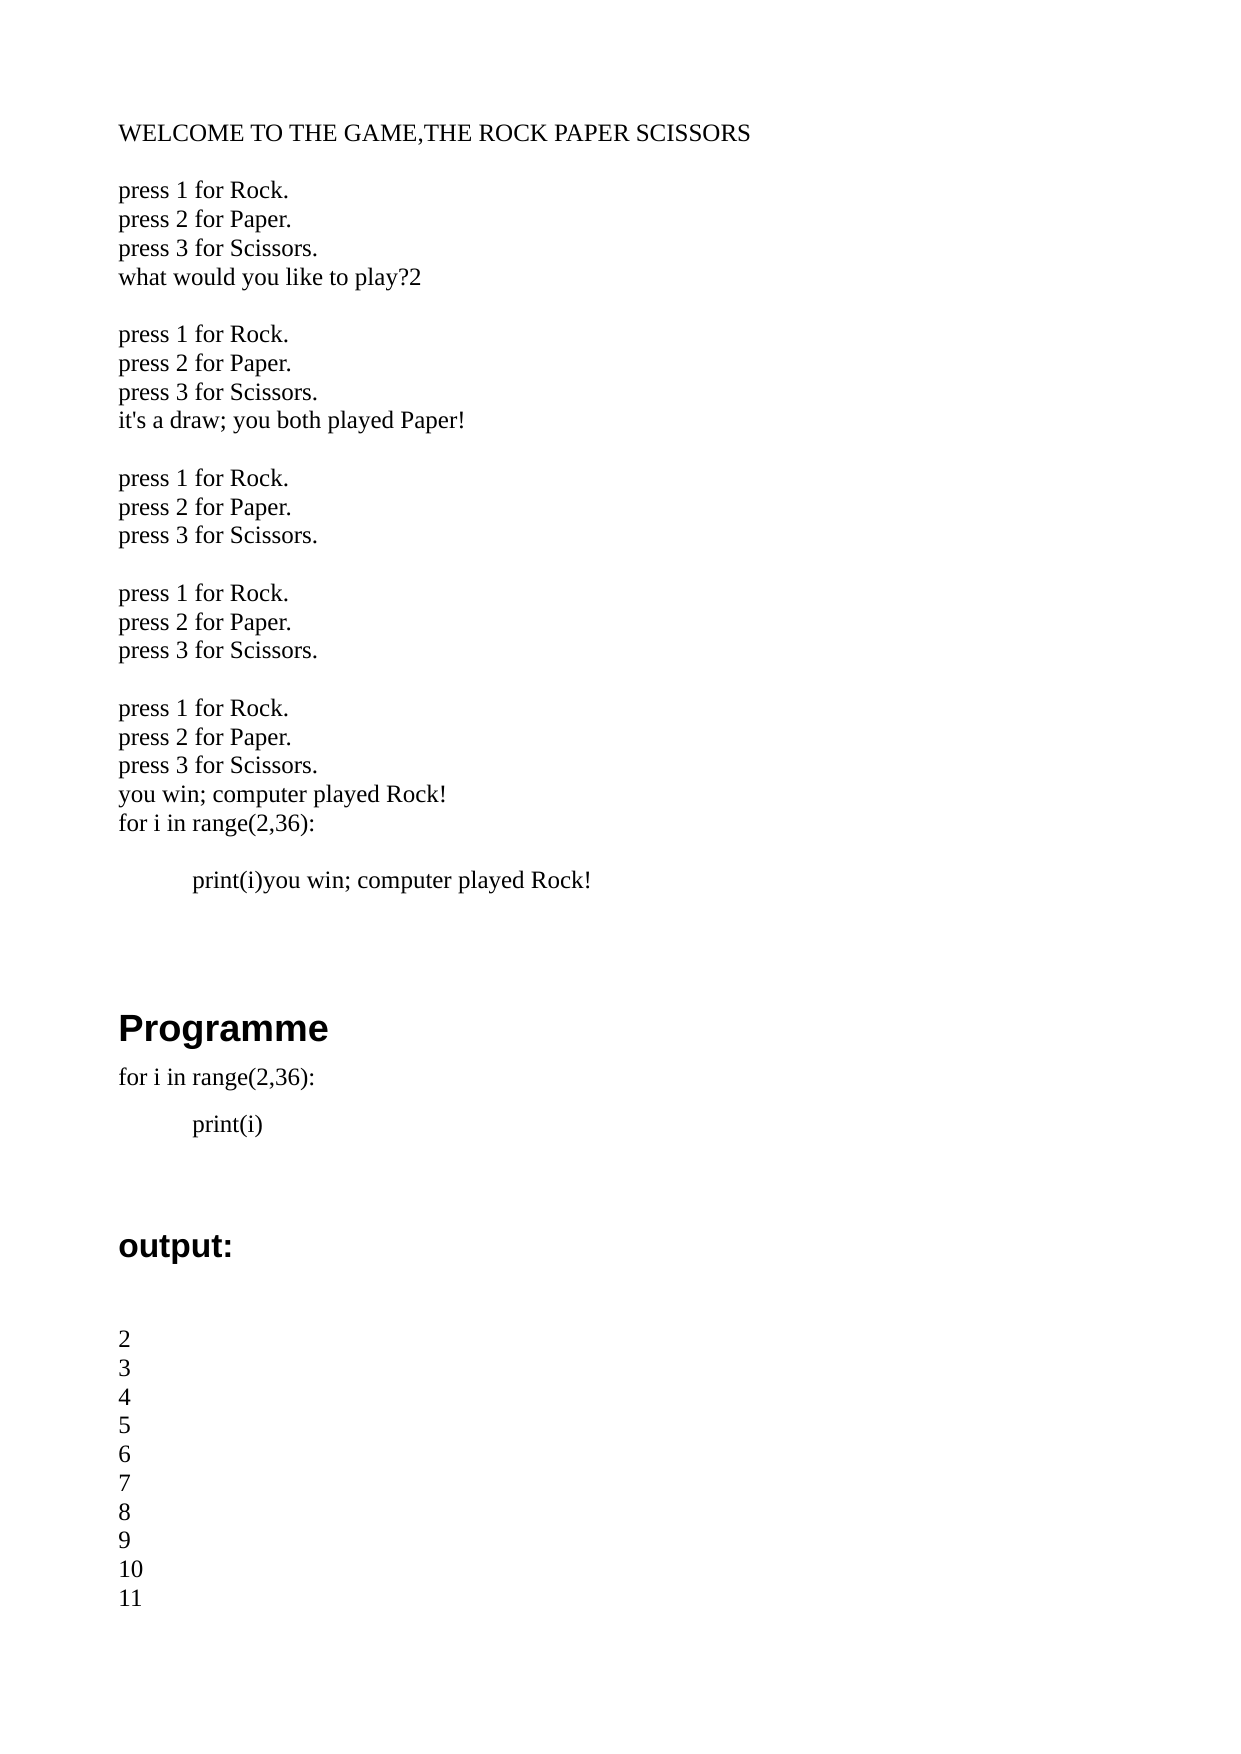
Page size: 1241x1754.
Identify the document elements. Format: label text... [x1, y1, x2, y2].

text press 3 for Scissors. [118, 377, 1122, 406]
text 11 [118, 1583, 1122, 1612]
text 3 [118, 1353, 1122, 1382]
text press 3 for Scissors. [118, 521, 1122, 549]
text press 2 for Paper. [118, 607, 1122, 636]
text WELCOME TO THE GAME,THE ROCK PAPER SCISSORS [118, 118, 1122, 147]
text print(i)you win; computer played Rock! [118, 866, 1122, 894]
text you win; computer played Rock! [118, 779, 1122, 808]
text press 1 for Rock. [118, 463, 1122, 492]
text 8 [118, 1497, 1122, 1525]
text for i in range(2,36): [118, 808, 1122, 837]
text 7 [118, 1468, 1122, 1497]
text press 2 for Paper. [118, 492, 1122, 521]
text press 2 for Paper. [118, 722, 1122, 751]
text press 2 for Paper. [118, 204, 1122, 233]
text what would you like to play?2 [118, 262, 1122, 291]
text 5 [118, 1410, 1122, 1439]
text press 1 for Rock. [118, 578, 1122, 607]
text 9 [118, 1525, 1122, 1554]
text press 3 for Scissors. [118, 751, 1122, 779]
text press 2 for Paper. [118, 348, 1122, 377]
text press 1 for Rock. [118, 176, 1122, 204]
text 4 [118, 1382, 1122, 1410]
text it's a draw; you both played Paper! [118, 406, 1122, 434]
text press 1 for Rock. [118, 319, 1122, 348]
text 2 [118, 1324, 1122, 1353]
text 6 [118, 1439, 1122, 1468]
text 10 [118, 1554, 1122, 1583]
text press 3 for Scissors. [118, 636, 1122, 664]
text print(i) [118, 1109, 1122, 1138]
text press 3 for Scissors. [118, 233, 1122, 262]
subtitle Programme [118, 1006, 1122, 1049]
subtitle output: [118, 1225, 1122, 1264]
text for i in range(2,36): [118, 1062, 1122, 1091]
text press 1 for Rock. [118, 693, 1122, 722]
